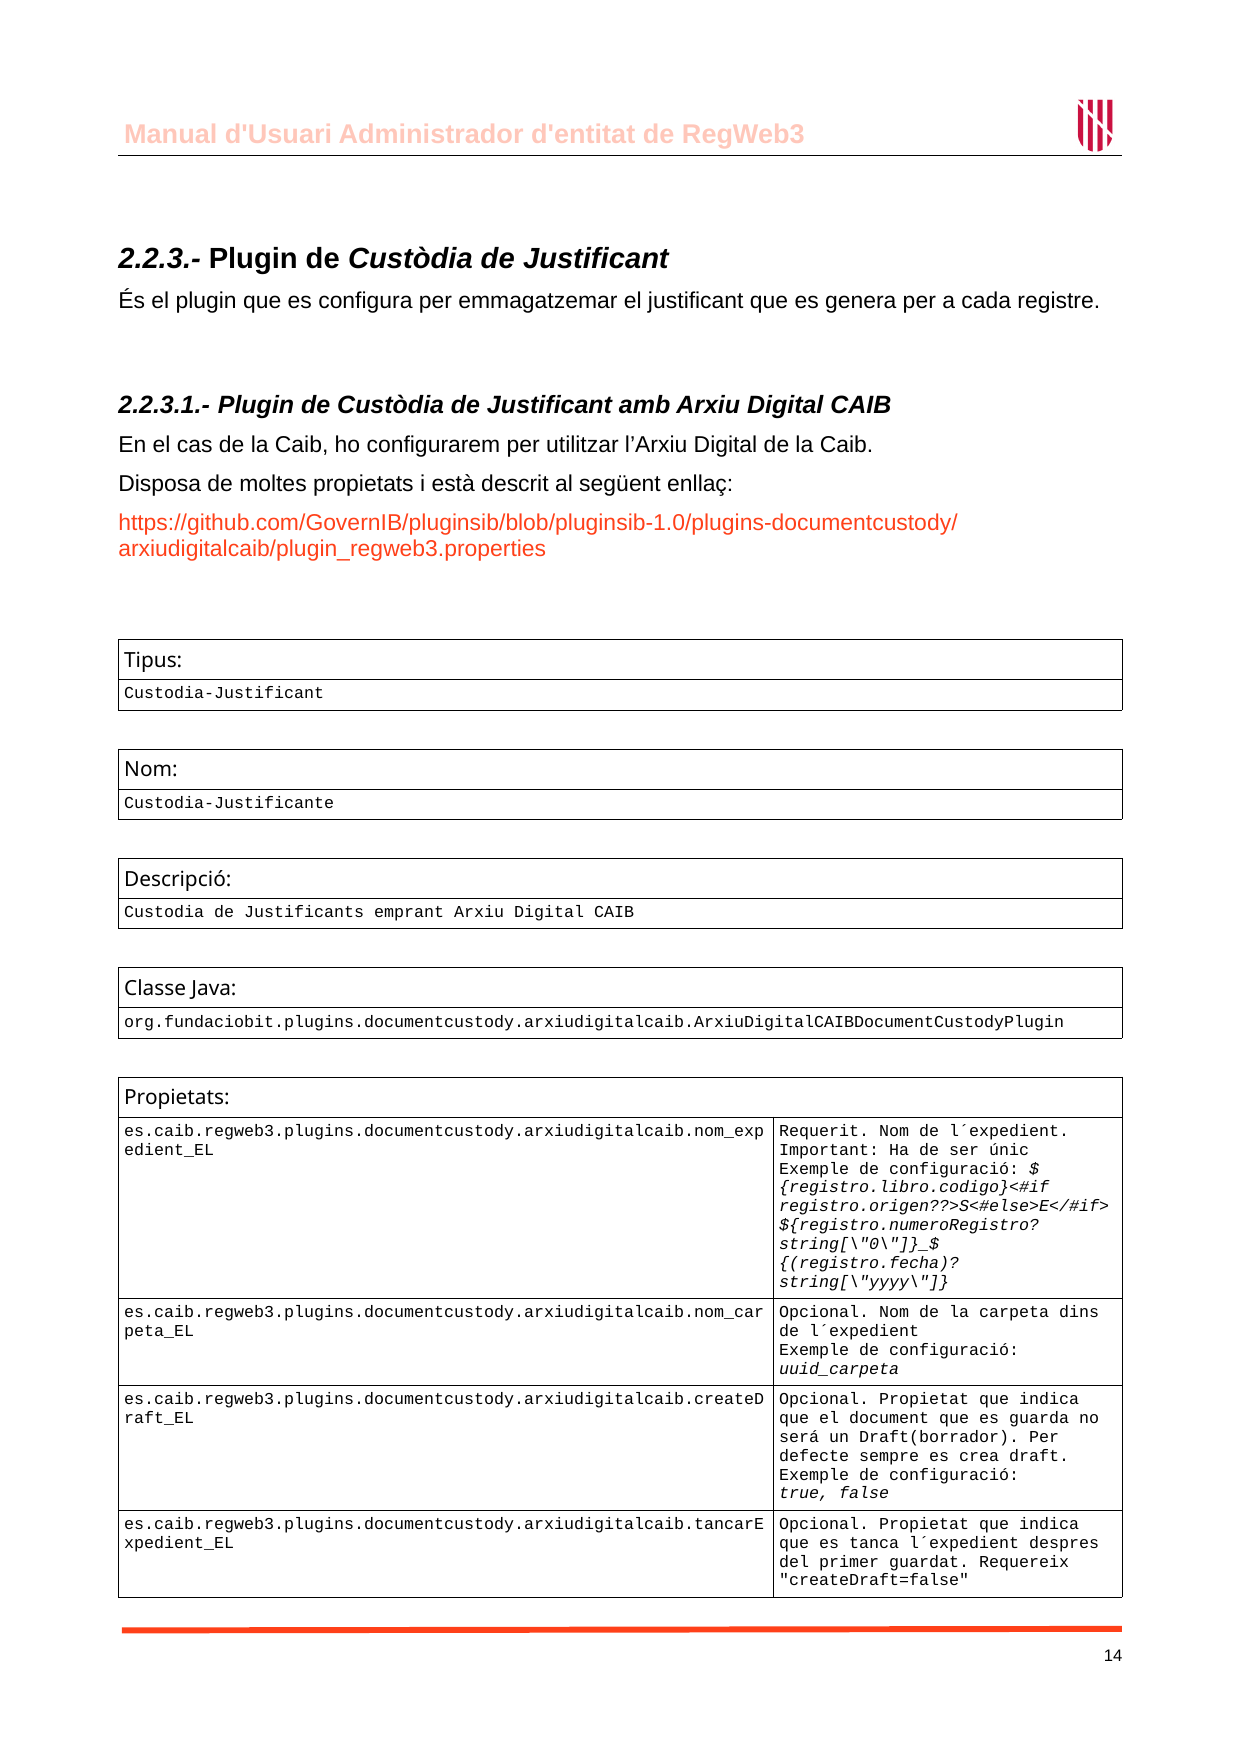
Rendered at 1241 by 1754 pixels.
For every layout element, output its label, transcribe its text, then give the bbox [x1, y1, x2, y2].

table_cell Opcional. Propietat que indica que es tanca l´expedient despres del primer guardat. Requereix "createDraft=false" [774, 1511, 1122, 1597]
table_header Descripció: [119, 859, 1122, 898]
table_cell org.fundaciobit.plugins.documentcustody.arxiudigitalcaib.ArxiuDigitalCAIBDocumentCustodyPlugin [119, 1008, 1122, 1038]
table_cell es.caib.regweb3.plugins.documentcustody.arxiudigitalcaib.createDraft_EL [119, 1386, 773, 1509]
table_cell Opcional. Nom de la carpeta dins de l´expedient Exemple de configuració: uuid_carpeta [774, 1299, 1122, 1385]
table_header Tipus: [119, 640, 1122, 679]
table_cell Custodia-Justificante [119, 790, 1122, 819]
table_header Classe Java: [119, 968, 1122, 1007]
text És el plugin que es configura per emmagatzemar el justificant que es genera per a cada registre. [118, 287, 1122, 313]
table_cell es.caib.regweb3.plugins.documentcustody.arxiudigitalcaib.nom_carpeta_EL [119, 1299, 773, 1385]
subtitle Plugin de Custòdia de Justificant amb Arxiu Digital CAIB [118, 390, 1122, 418]
table_cell es.caib.regweb3.plugins.documentcustody.arxiudigitalcaib.nom_expedient_EL [119, 1118, 773, 1298]
text Disposa de moltes propietats i està descrit al següent enllaç: [118, 470, 1122, 496]
text En el cas de la Caib, ho configurarem per utilitzar l’Arxiu Digital de la Caib. [118, 431, 1122, 457]
table_header Propietats: [119, 1078, 1122, 1117]
table_cell es.caib.regweb3.plugins.documentcustody.arxiudigitalcaib.tancarExpedient_EL [119, 1511, 773, 1597]
table_cell Custodia-Justificant [119, 680, 1122, 709]
table_cell Opcional. Propietat que indica que el document que es guarda no será un Draft(borrador). Per defecte sempre es crea draft. Exemple de configuració: true, false [774, 1386, 1122, 1509]
picture [1075, 97, 1115, 153]
table_header Nom: [119, 750, 1122, 788]
subtitle Plugin de Custòdia de Justificant [118, 241, 1122, 274]
table_cell Custodia de Justificants emprant Arxiu Digital CAIB [119, 899, 1122, 928]
text https://github.com/GovernIB/pluginsib/blob/pluginsib-1.0/plugins-documentcustody/arxiudigitalcaib/plugin_regweb3.properties [118, 509, 1122, 561]
table_cell Requerit. Nom de l´expedient. Important: Ha de ser únic Exemple de configuració: ${registro.libro.codigo}<#if registro.origen??>S<#else>E</#if>${registro.numeroRegistro?string[\"0\"]}_${(registro.fecha)?string[\"yyyy\"]} [774, 1118, 1122, 1298]
